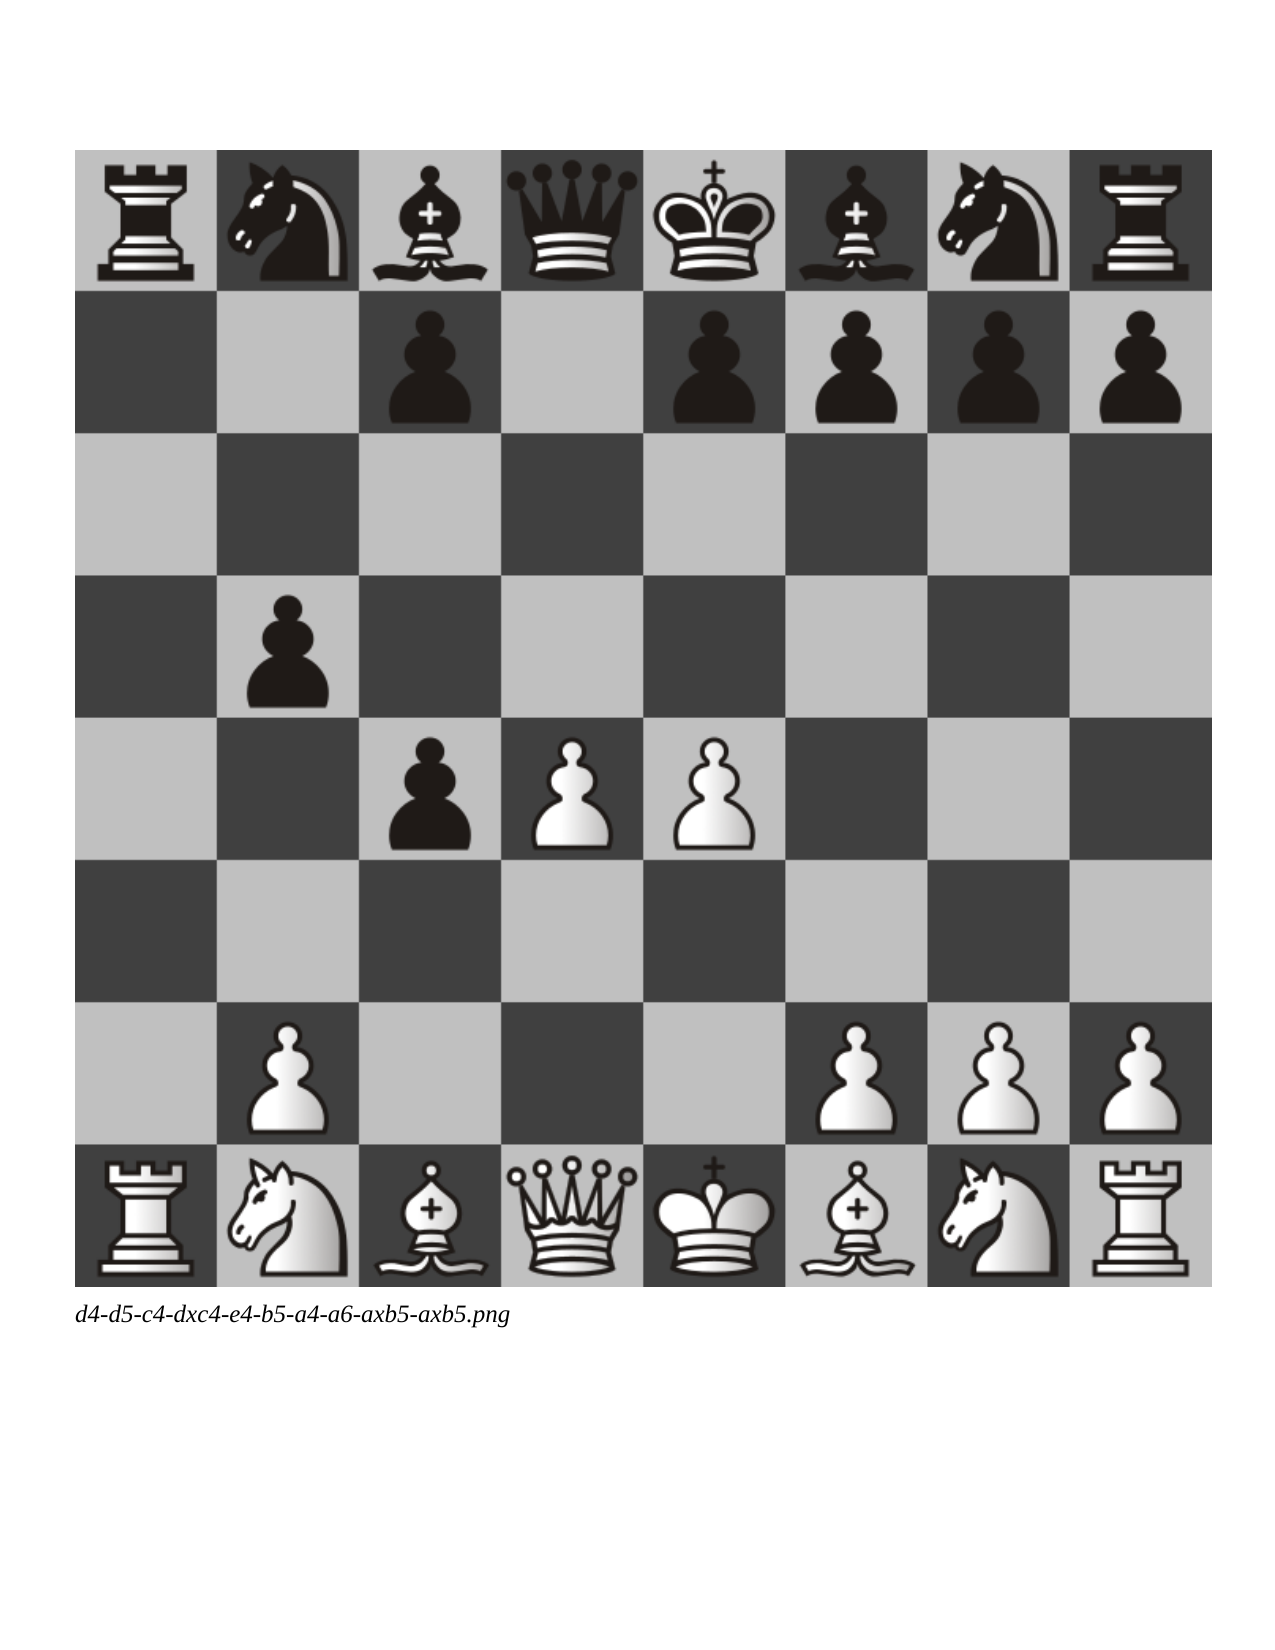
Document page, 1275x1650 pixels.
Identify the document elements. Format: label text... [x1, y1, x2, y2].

text d4-d5-c4-dxc4-e4-b5-a4-a6-axb5-axb5.png [75, 1299, 1200, 1328]
picture [75, 150, 1212, 1287]
